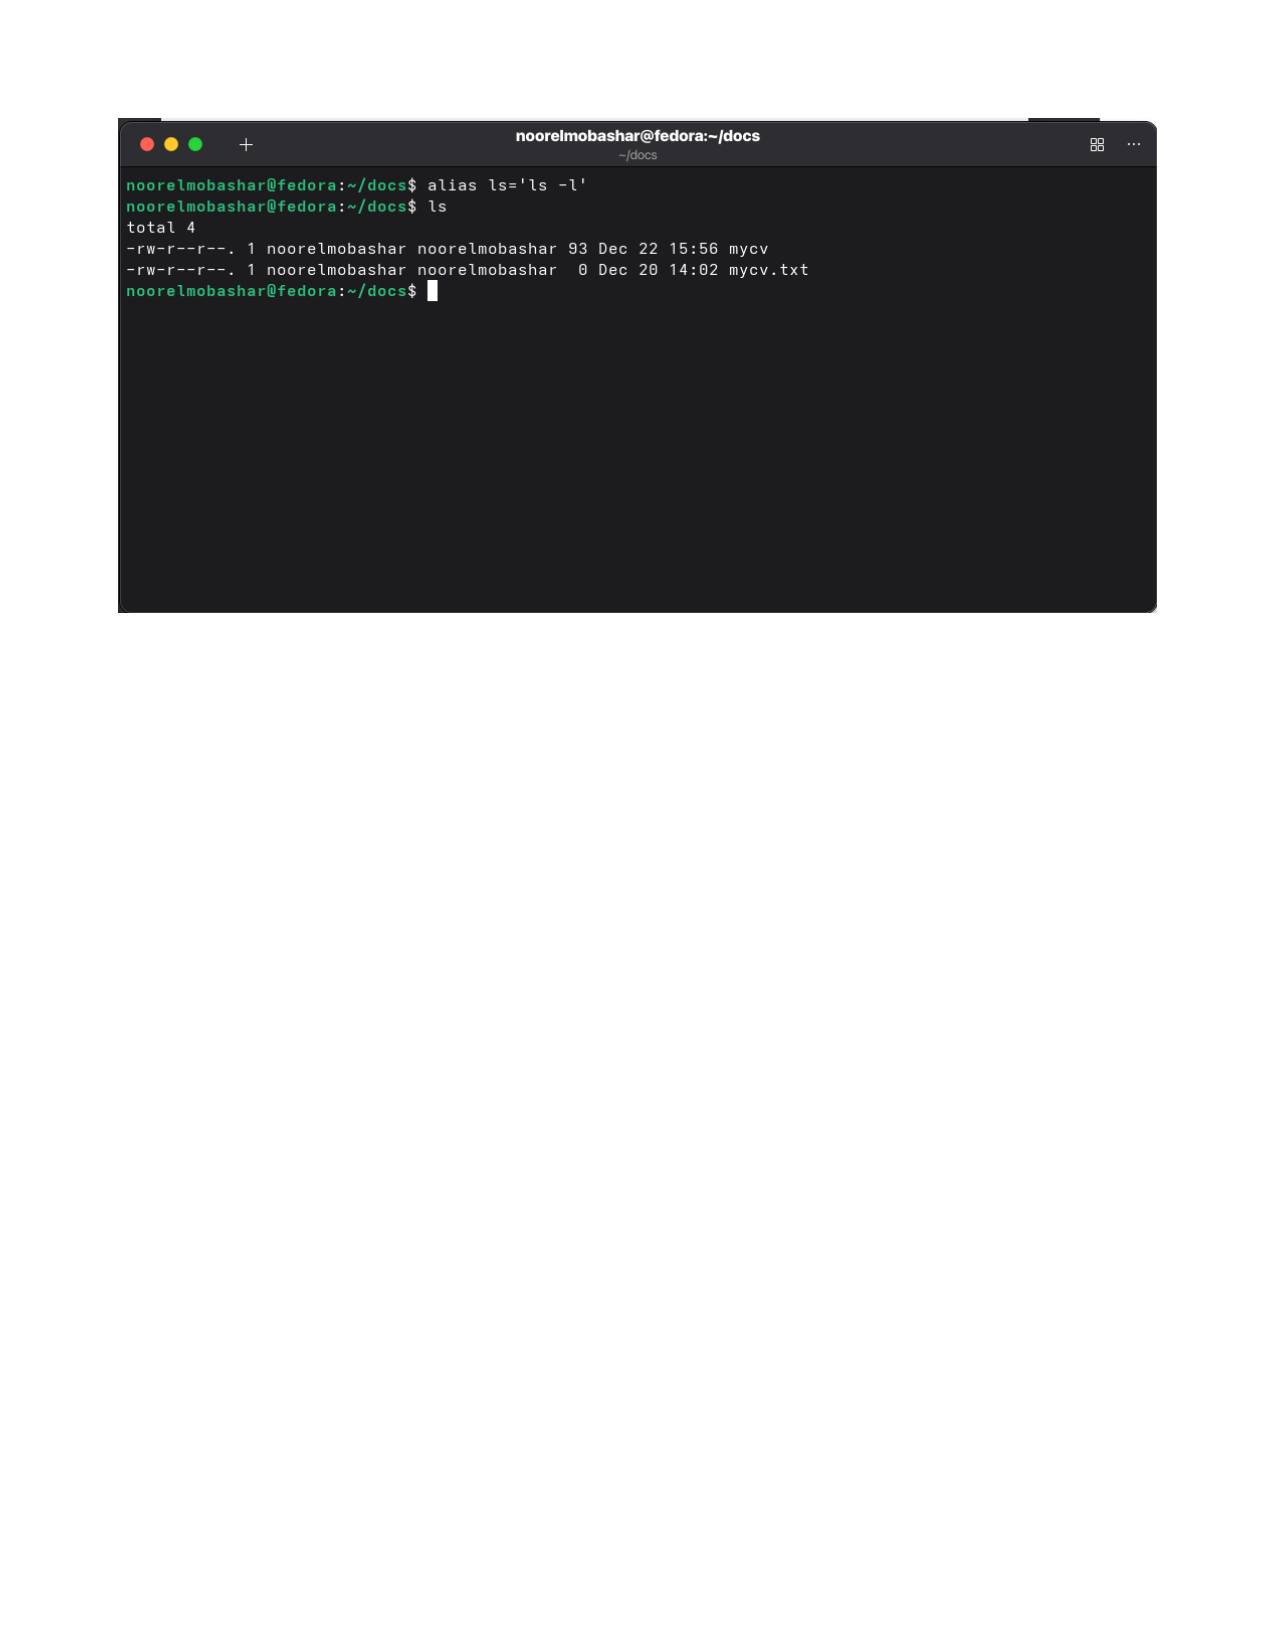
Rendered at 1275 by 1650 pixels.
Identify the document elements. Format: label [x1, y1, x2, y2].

picture [118, 118, 1157, 613]
